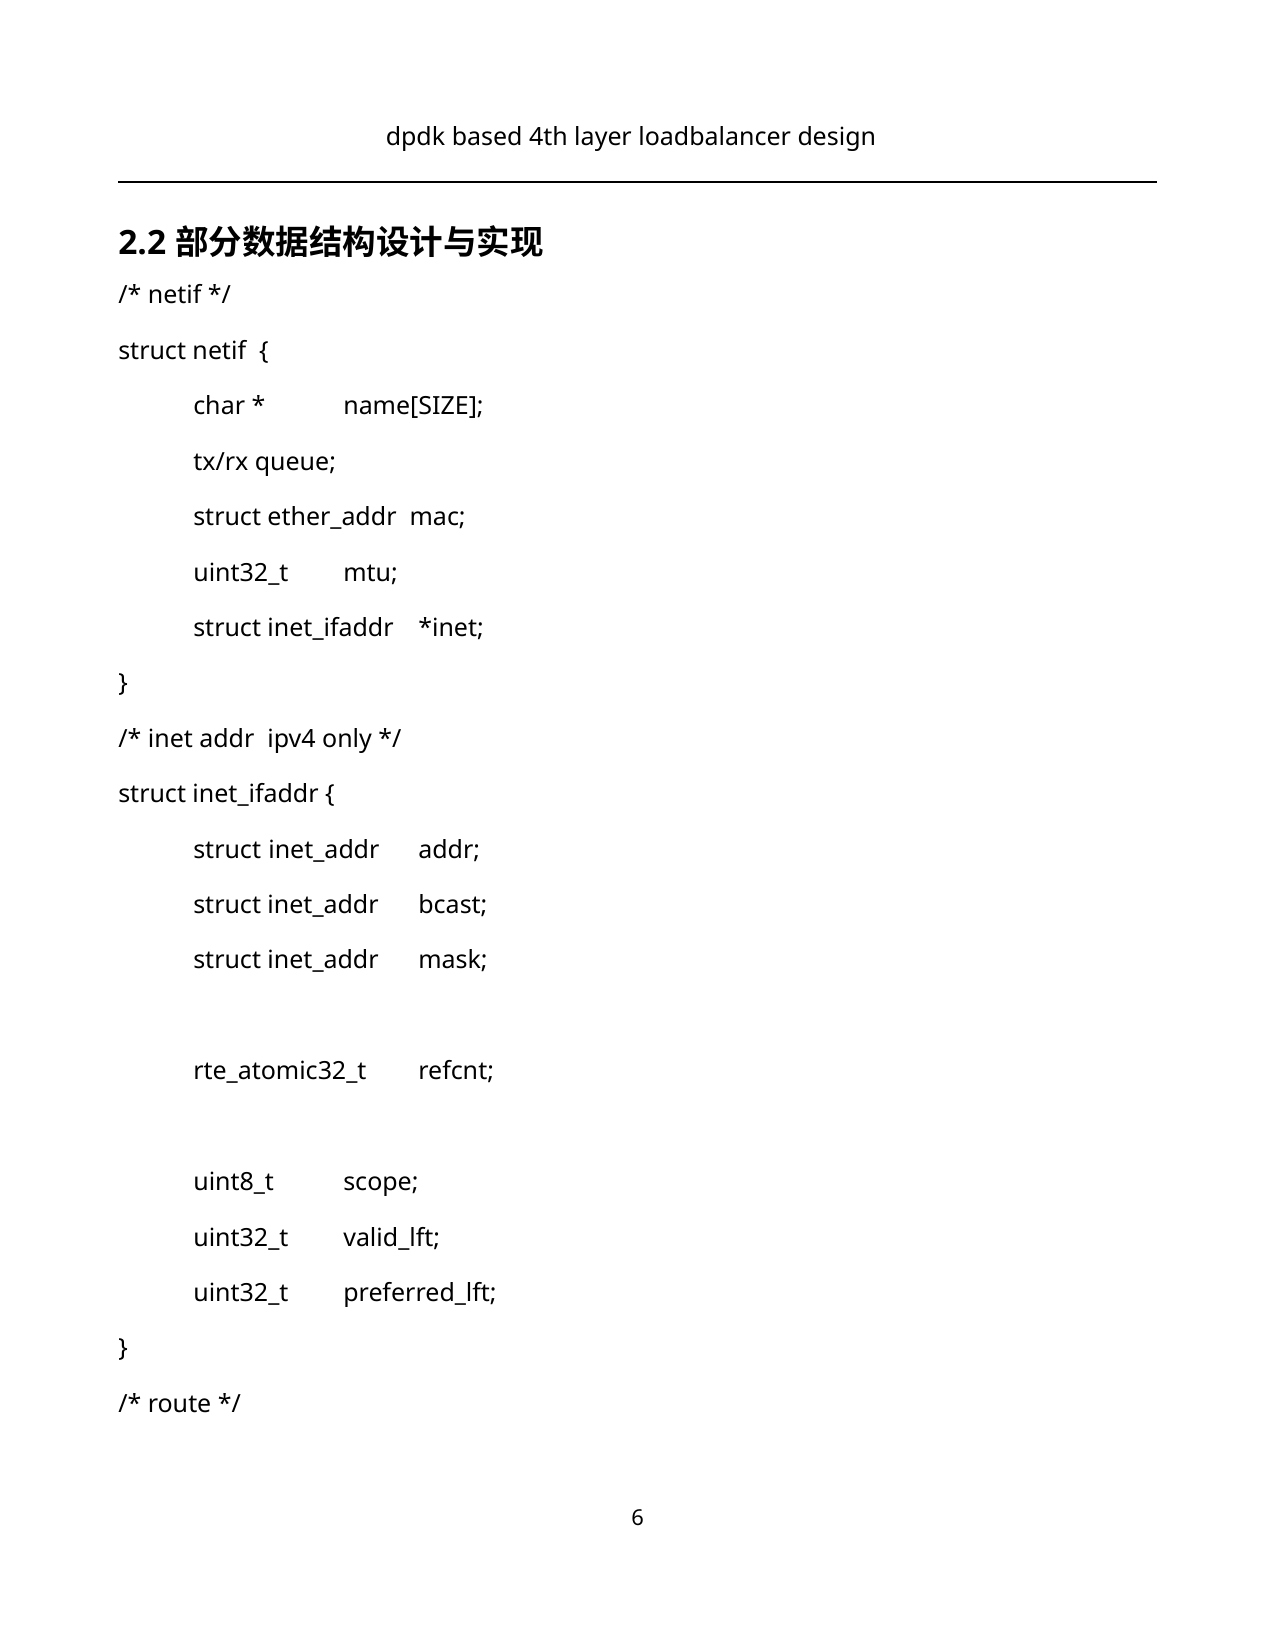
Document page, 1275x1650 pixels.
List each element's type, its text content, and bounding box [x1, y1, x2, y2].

text struct inet_addr addr; [118, 831, 1157, 865]
text struct inet_ifaddr *inet; [118, 609, 1157, 644]
text struct inet_ifaddr { [118, 776, 1157, 810]
text uint32_t mtu; [118, 554, 1157, 588]
text } [118, 1330, 1157, 1364]
text /* inet addr ipv4 only */ [118, 720, 1157, 754]
text uint32_t valid_lft; [118, 1219, 1157, 1253]
text uint8_t scope; [118, 1164, 1157, 1198]
subtitle 2.2 部分数据结构设计与实现 [118, 216, 1157, 264]
text } [118, 665, 1157, 699]
text struct ether_addr mac; [118, 499, 1157, 533]
text /* netif */ [118, 277, 1157, 311]
text uint32_t preferred_lft; [118, 1274, 1157, 1309]
text rte_atomic32_t refcnt; [118, 1053, 1157, 1087]
text struct netif { [118, 332, 1157, 367]
text struct inet_addr mask; [118, 942, 1157, 976]
text /* route */ [118, 1385, 1157, 1419]
text tx/rx queue; [118, 443, 1157, 477]
text char * name[SIZE]; [118, 388, 1157, 422]
text struct inet_addr bcast; [118, 887, 1157, 921]
